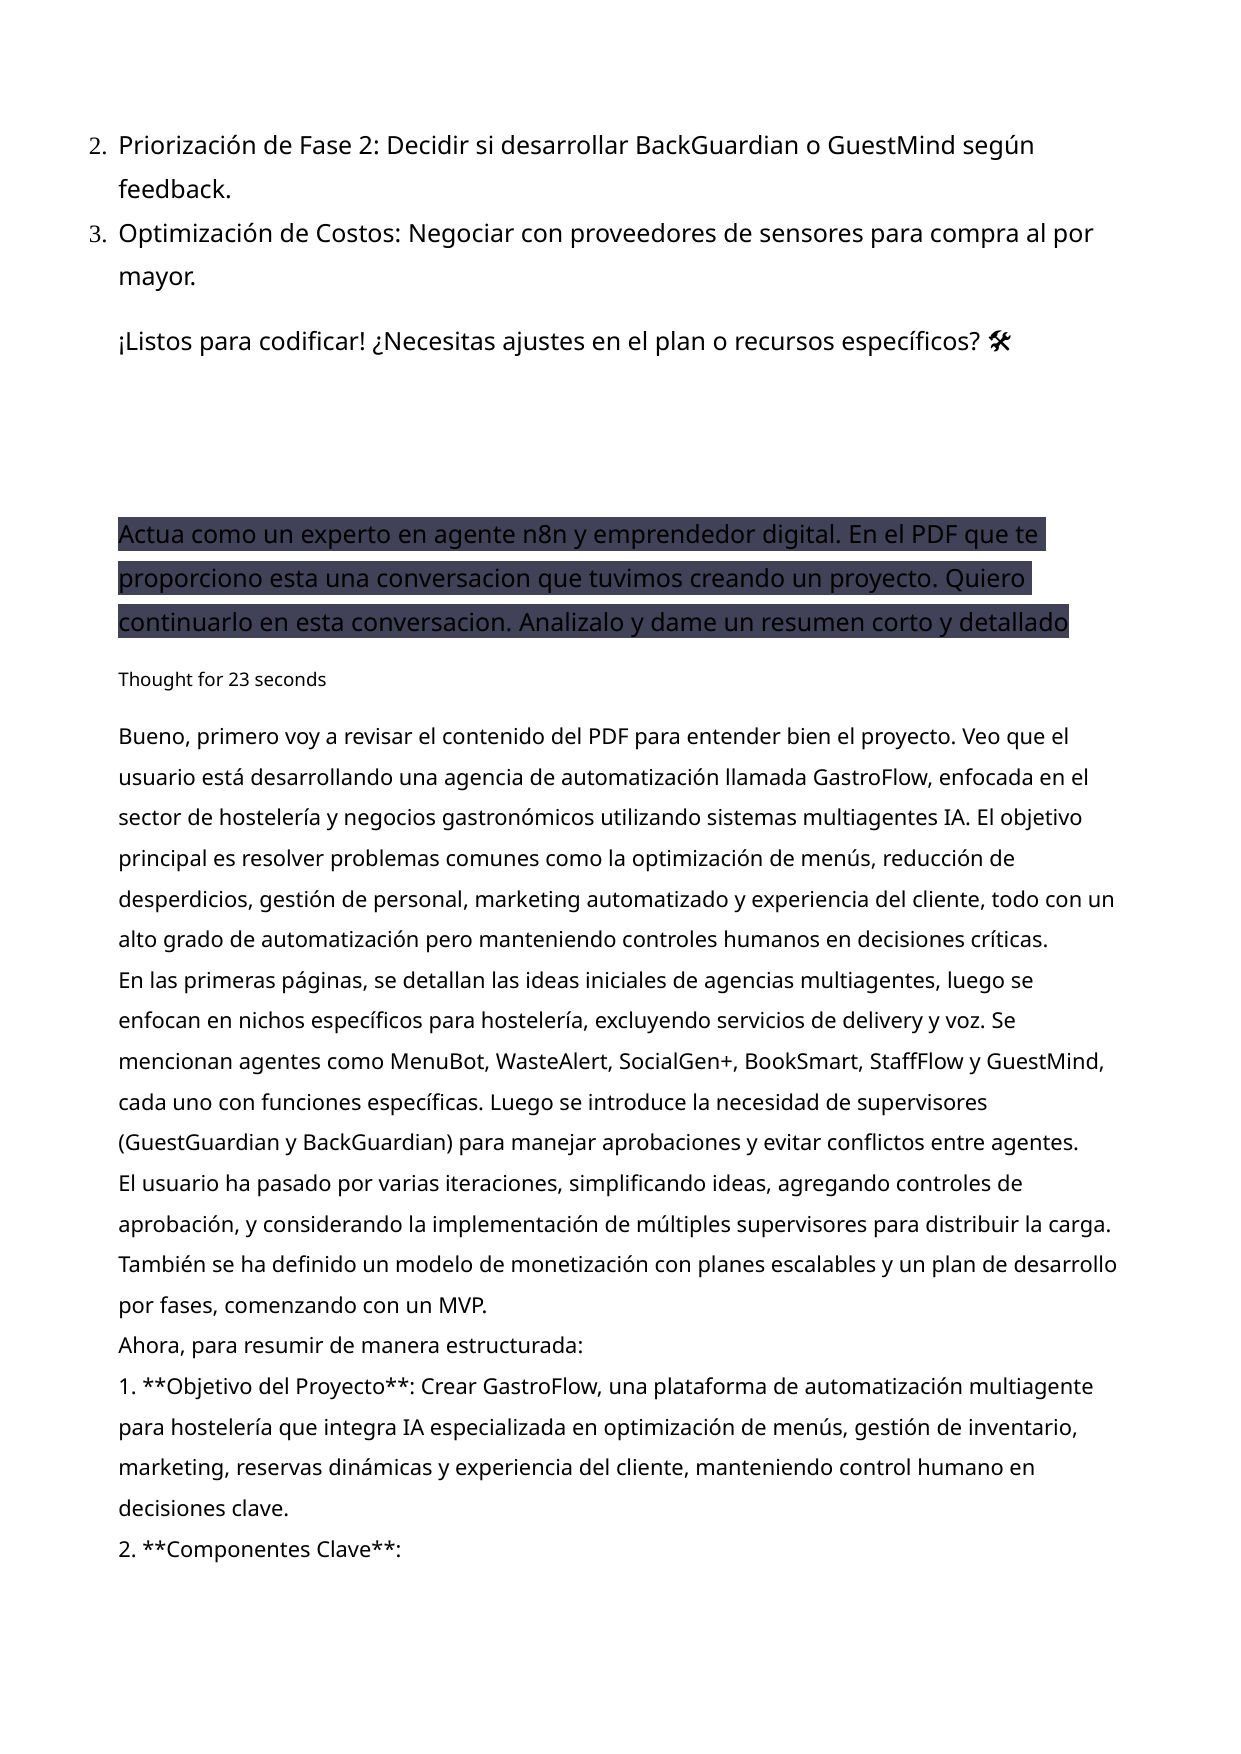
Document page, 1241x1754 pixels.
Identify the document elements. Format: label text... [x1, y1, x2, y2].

text Ahora, para resumir de manera estructurada: [118, 1320, 1122, 1360]
text El usuario ha pasado por varias iteraciones, simplificando ideas, agregando controles de aprobación, y considerando la implementación de múltiples supervisores para distribuir la carga. También se ha definido un modelo de monetización con planes escalables y un plan de desarrollo por fases, comenzando con un MVP. [118, 1157, 1122, 1320]
text En las primeras páginas, se detallan las ideas iniciales de agencias multiagentes, luego se enfocan en nichos específicos para hostelería, excluyendo servicios de delivery y voz. Se mencionan agentes como MenuBot, WasteAlert, SocialGen+, BookSmart, StaffFlow y GuestMind, cada uno con funciones específicas. Luego se introduce la necesidad de supervisores (GuestGuardian y BackGuardian) para manejar aprobaciones y evitar conflictos entre agentes. [118, 954, 1122, 1157]
text Actua como un experto en agente n8n y emprendedor digital. En el PDF que te proporciono esta una conversacion que tuvimos creando un proyecto. Quiero continuarlo en esta conversacion. Analizalo y dame un resumen corto y detallado [118, 507, 1122, 638]
text Bueno, primero voy a revisar el contenido del PDF para entender bien el proyecto. Veo que el usuario está desarrollando una agencia de automatización llamada GastroFlow, enfocada en el sector de hostelería y negocios gastronómicos utilizando sistemas multiagentes IA. El objetivo principal es resolver problemas comunes como la optimización de menús, reducción de desperdicios, gestión de personal, marketing automatizado y experiencia del cliente, todo con un alto grado de automatización pero manteniendo controles humanos en decisiones críticas. [118, 710, 1122, 954]
list Priorización de Fase 2: Decidir si desarrollar BackGuardian o GuestMind según feedback. [118, 118, 1122, 206]
text Thought for 23 seconds [118, 663, 1113, 692]
list Optimización de Costos: Negociar con proveedores de sensores para compra al por mayor. [118, 206, 1122, 293]
text 1. **Objetivo del Proyecto**: Crear GastroFlow, una plataforma de automatización multiagente para hostelería que integra IA especializada en optimización de menús, gestión de inventario, marketing, reservas dinámicas y experiencia del cliente, manteniendo control humano en decisiones clave. [118, 1360, 1122, 1523]
text 2. **Componentes Clave**: [118, 1523, 1122, 1563]
text ¡Listos para codificar! ¿Necesitas ajustes en el plan o recursos específicos? 🛠️ [118, 313, 1122, 357]
